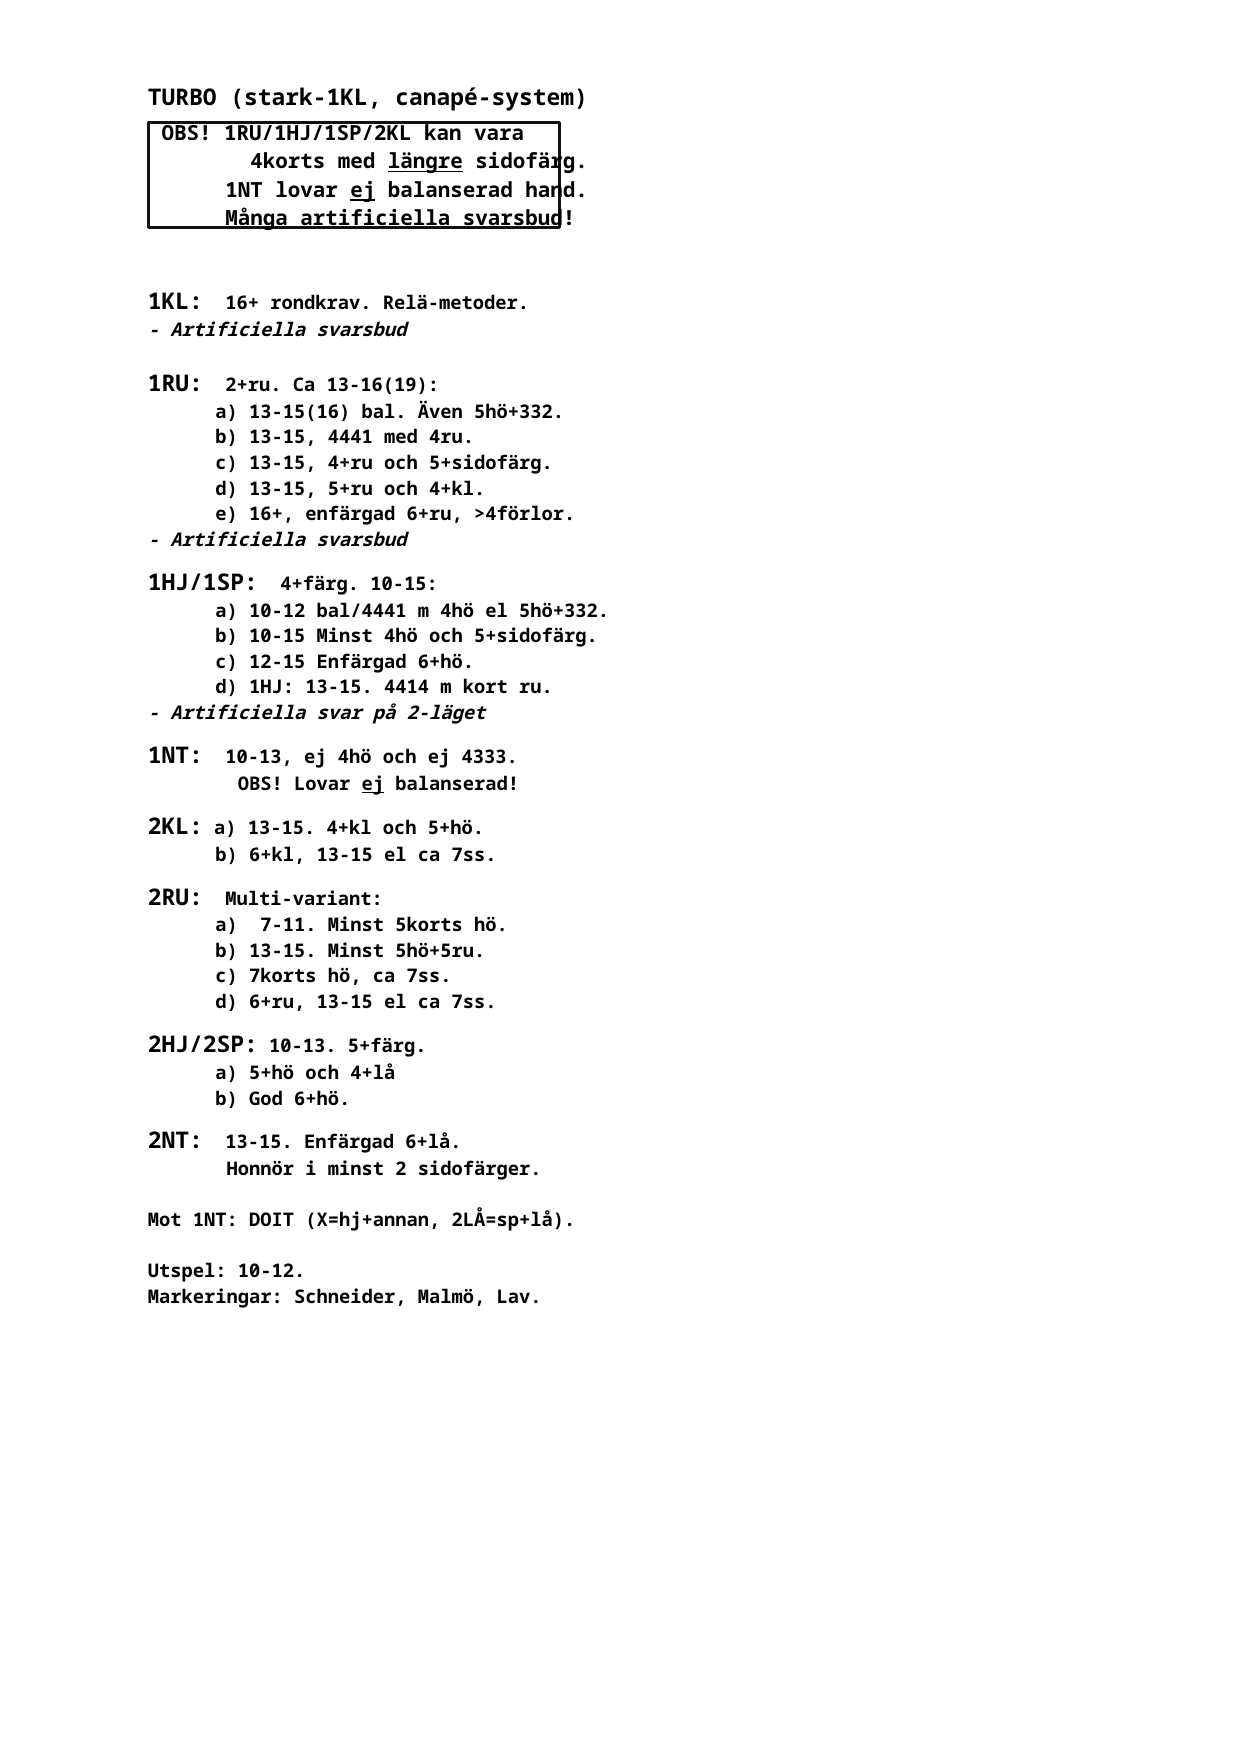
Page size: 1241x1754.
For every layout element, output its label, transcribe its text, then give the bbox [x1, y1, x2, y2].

text 2KL: a) 13-15. 4+kl och 5+hö. b) 6+kl, 13-15 el ca 7ss. 2RU: Multi-variant: a) 7-11. Minst 5korts hö. b) 13-15. Minst 5hö+5ru. c) 7korts hö, ca 7ss. d) 6+ru, 13-15 el ca 7ss. 2HJ/2SP: 10-13. 5+färg. a) 5+hö och 4+lå b) God 6+hö. [148, 795, 679, 1110]
text 2NT: 13-15. Enfärgad 6+lå. Honnör i minst 2 sidofärger. [148, 1110, 679, 1181]
text 1KL: 16+ rondkrav. Relä-metoder. [148, 285, 679, 316]
text Mot 1NT: DOIT (X=hj+annan, 2LÅ=sp+lå). [148, 1181, 679, 1258]
text - Artificiella svar på 2-läget 1NT: 10-13, ej 4hö och ej 4333. OBS! Lovar ej balanserad! [148, 699, 679, 795]
text Utspel: 10-12. [148, 1258, 679, 1283]
text 1RU: 2+ru. Ca 13-16(19): a) 13-15(16) bal. Även 5hö+332. b) 13-15, 4441 med 4ru. c) 13-15, 4+ru och 5+sidofärg. d) 13-15, 5+ru och 4+kl. e) 16+, enfärgad 6+ru, >4förlor. - Artificiella svarsbud 1HJ/1SP: 4+färg. 10-15: a) 10-12 bal/4441 m 4hö el 5hö+332. b) 10-15 Minst 4hö och 5+sidofärg. c) 12-15 Enfärgad 6+hö. d) 1HJ: 13-15. 4414 m kort ru. [148, 367, 679, 699]
text Markeringar: Schneider, Malmö, Lav. [148, 1283, 679, 1309]
text - Artificiella svarsbud [148, 316, 679, 367]
text TURBO (stark-1KL, canapé-system) [148, 29, 679, 137]
